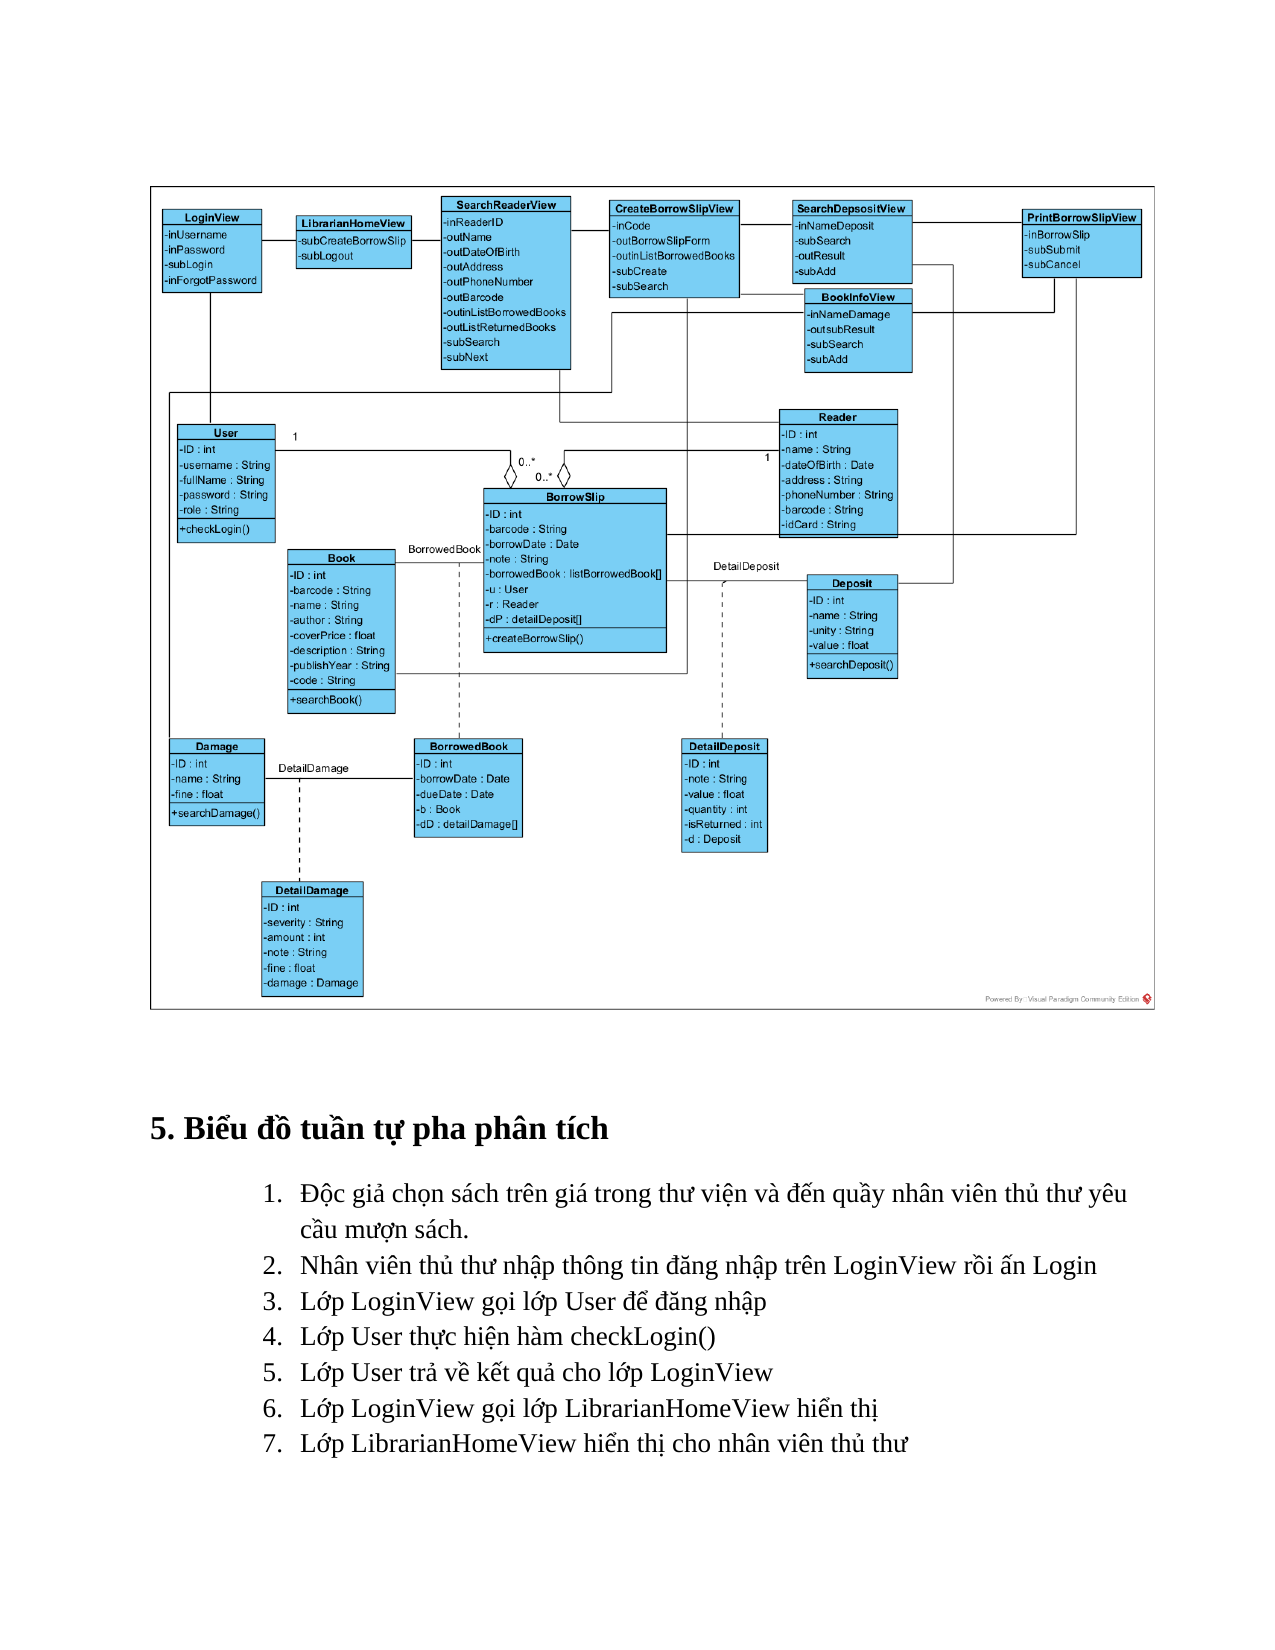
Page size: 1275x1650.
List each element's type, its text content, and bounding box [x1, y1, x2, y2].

list Lớp User trả về kết quả cho lớp LoginView [262, 1356, 1154, 1387]
text 5. Biểu đồ tuần tự pha phân tích [150, 1108, 1154, 1147]
list Độc giả chọn sách trên giá trong thư viện và đến quầy nhân viên thủ thư yêu cầu mượn sách. [262, 1177, 1154, 1244]
list Lớp LibrarianHomeView hiển thị cho nhân viên thủ thư [262, 1427, 1154, 1459]
list Nhân viên thủ thư nhập thông tin đăng nhập trên LoginView rồi ấn Login [262, 1249, 1154, 1280]
picture [150, 186, 1155, 1010]
list Lớp LoginView gọi lớp User để đăng nhập [262, 1284, 1154, 1316]
list Lớp User thực hiện hàm checkLogin() [262, 1320, 1154, 1351]
list Lớp LoginView gọi lớp LibrarianHomeView hiển thị [262, 1392, 1154, 1423]
